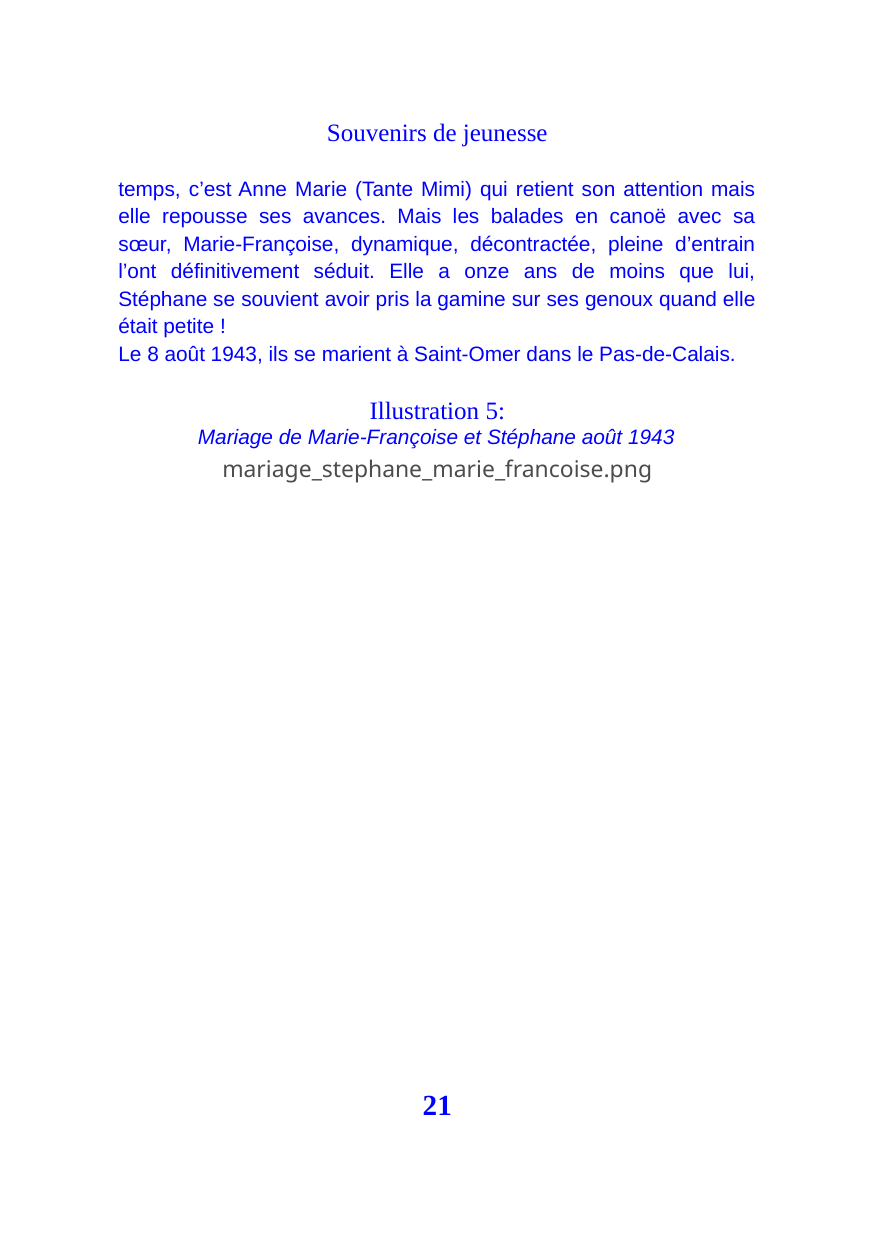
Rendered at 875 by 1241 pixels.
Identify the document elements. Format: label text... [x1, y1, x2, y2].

text temps, c’est Anne Marie (Tante Mimi) qui retient son attention mais elle repousse ses avances. Mais les balades en canoë avec sa sœur, Marie-Françoise, dynamique, décontractée, pleine d’entrain l’ont définitivement séduit. Elle a onze ans de moins que lui, Stéphane se souvient avoir pris la gamine sur ses genoux quand elle était petite ! [118, 176, 756, 338]
text Le 8 août 1943, ils se marient à Saint-Omer dans le Pas-de-Calais. [118, 341, 756, 365]
text mariage_stephane_marie_francoise.png [118, 453, 756, 484]
text Illustration 5: [118, 396, 756, 425]
text Mariage de Marie-Françoise et Stéphane août 1943 [118, 425, 756, 449]
